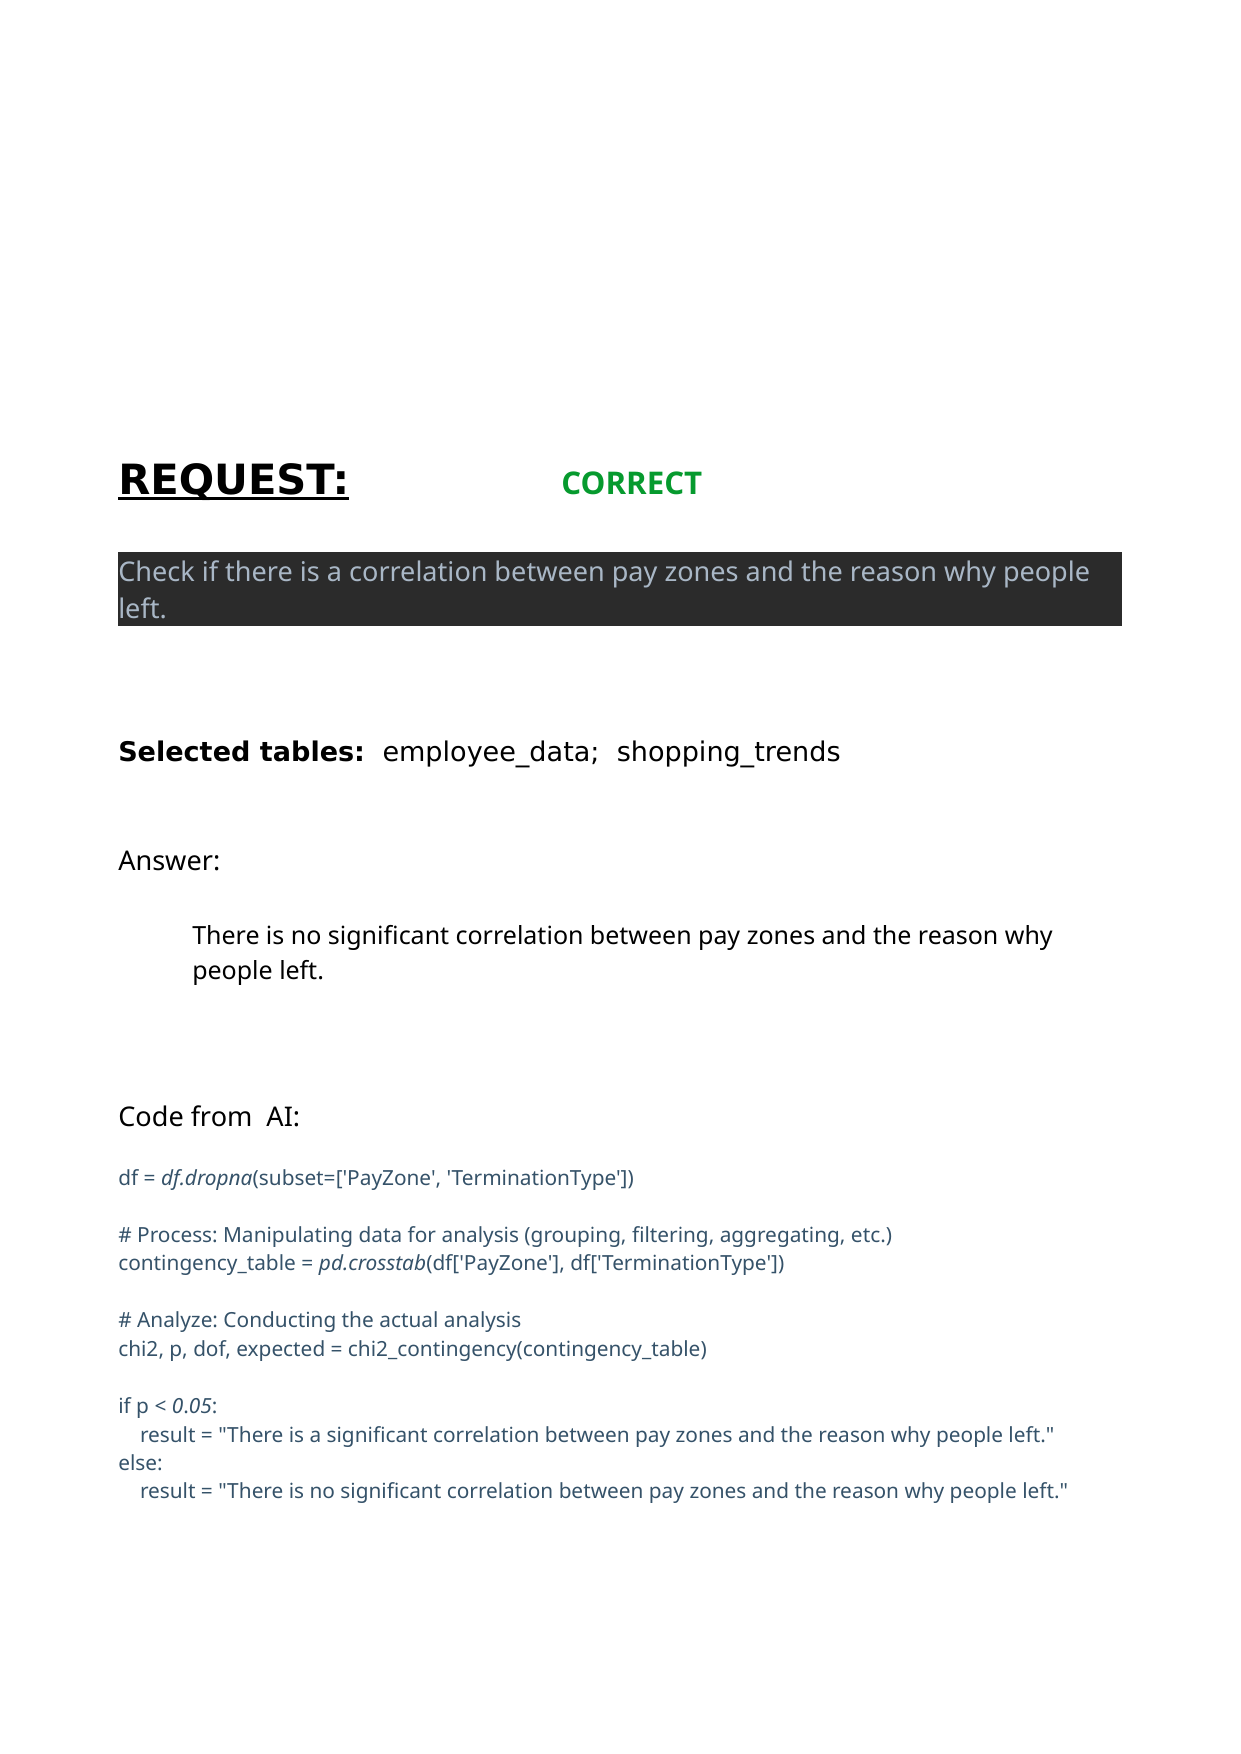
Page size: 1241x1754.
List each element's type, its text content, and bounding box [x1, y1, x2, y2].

text There is no significant correlation between pay zones and the reason why people left. [118, 916, 1122, 987]
text Check if there is a correlation between pay zones and the reason why people left. [118, 552, 1122, 626]
text Selected tables: employee_data; shopping_trends [118, 737, 1122, 768]
text Answer: [118, 842, 1122, 879]
text df = df.dropna(subset=['PayZone', 'TerminationType']) # Process: Manipulating data for analysis (grouping, filtering, aggregating, etc.) contingency_table = pd.crosstab(df['PayZone'], df['TerminationType']) # Analyze: Conducting the actual analysis chi2, p, dof, expected = chi2_contingency(contingency_table) if p < 0.05: result = "There is a significant correlation between pay zones and the reason why people left." else: result = "There is no significant correlation between pay zones and the reason why people left." [118, 1134, 1122, 1505]
text REQUEST: CORRECT [118, 450, 1122, 507]
text Code from AI: [118, 1097, 1122, 1134]
